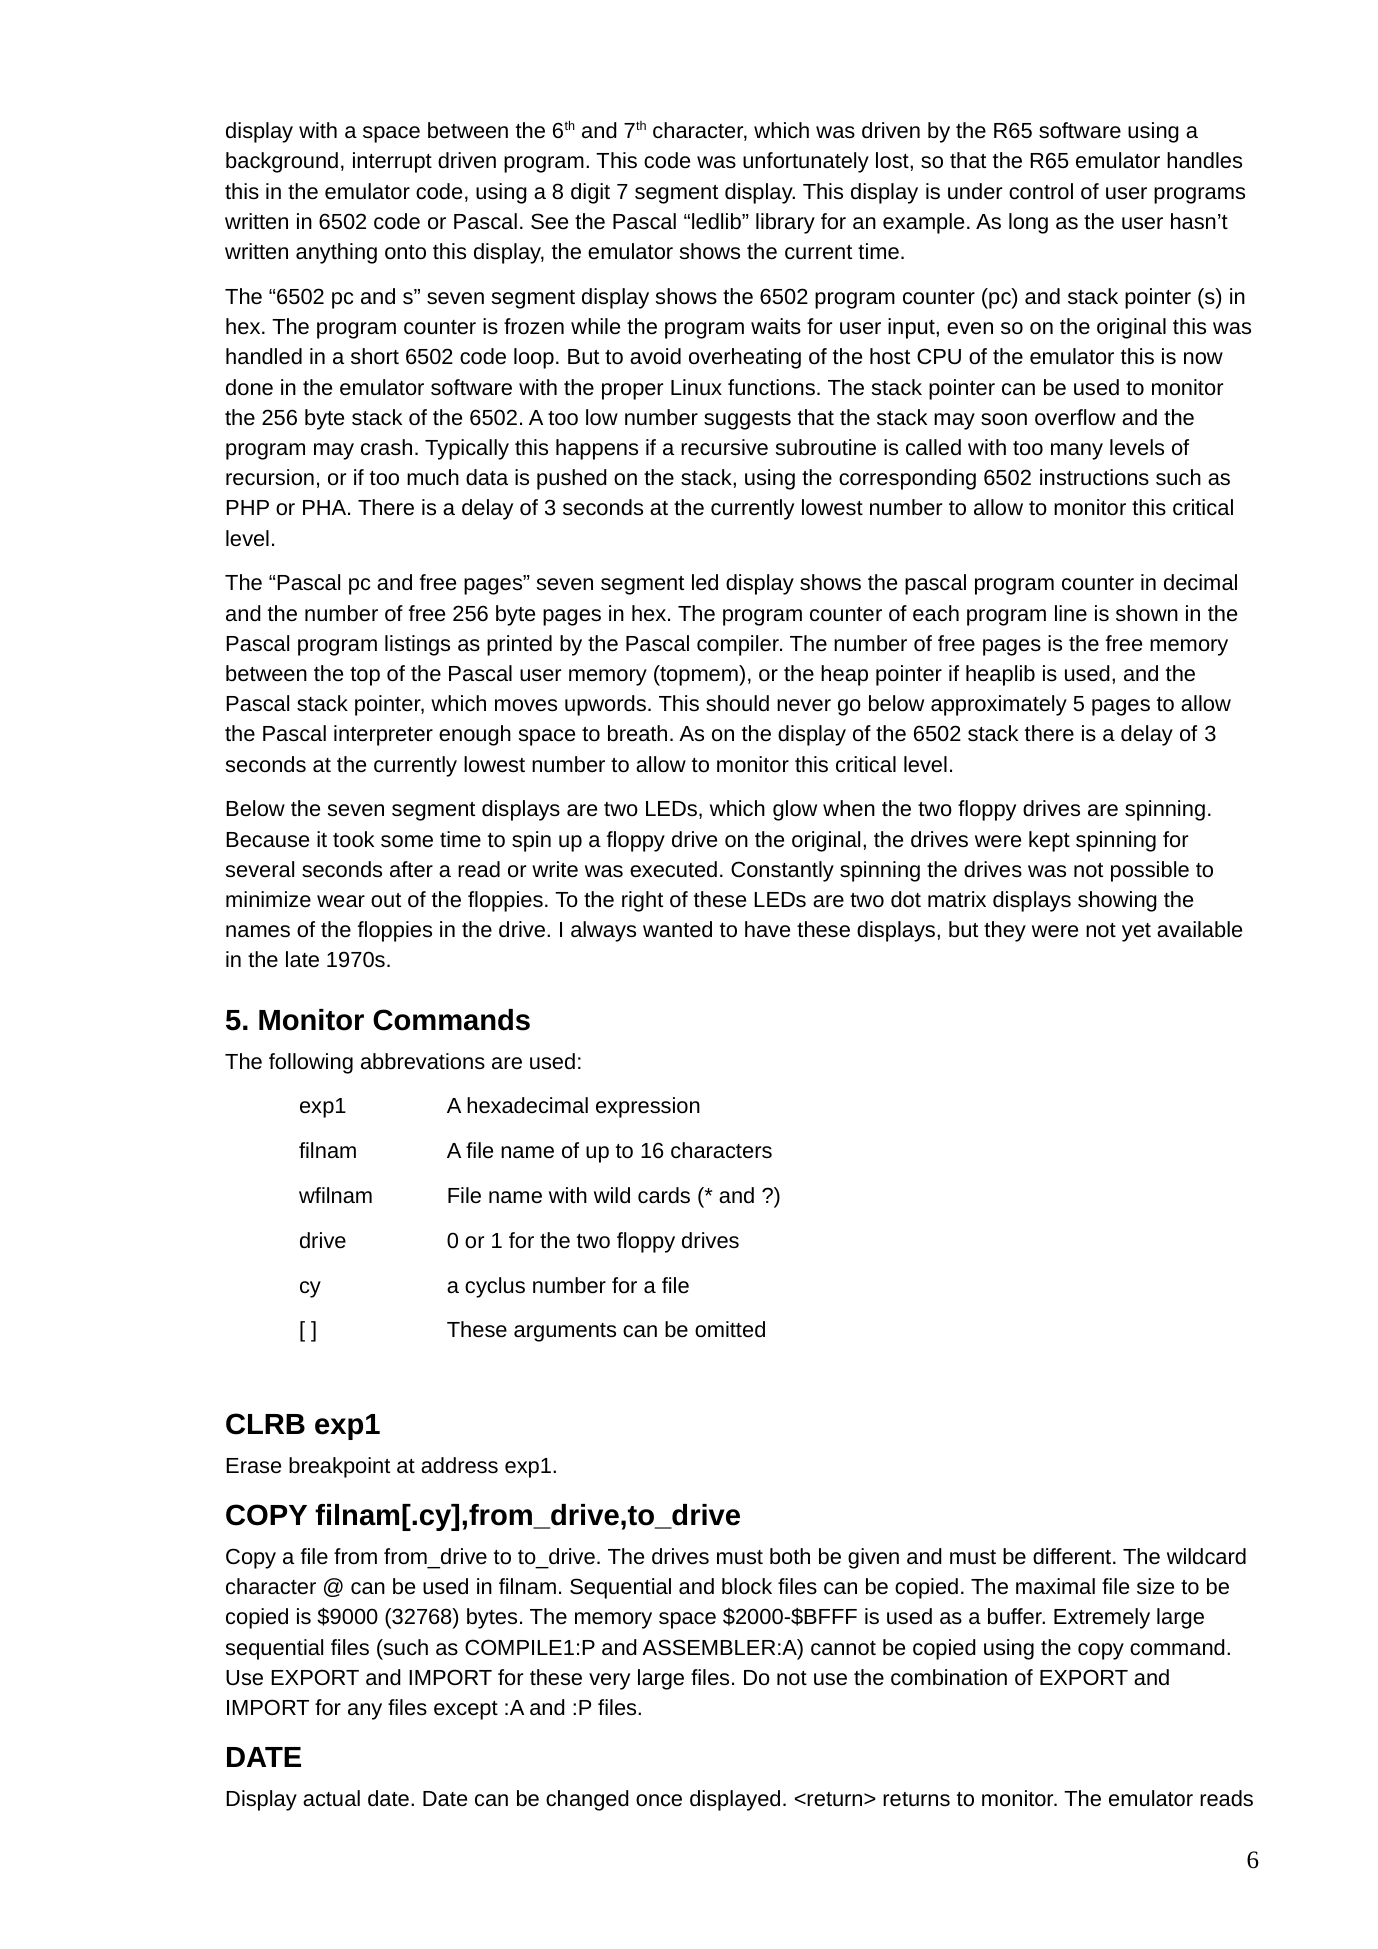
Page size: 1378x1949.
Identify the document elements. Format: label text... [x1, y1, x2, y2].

subtitle COPY filnam[.cy],from_drive,to_drive [225, 1498, 1259, 1531]
text [ ] These arguments can be omitted [225, 1317, 1259, 1342]
subtitle 5. Monitor Commands [225, 1002, 1259, 1036]
text Display actual date. Date can be changed once displayed. <return> returns to monitor. The emulator reads [225, 1786, 1259, 1811]
text exp1 A hexadecimal expression [225, 1093, 1259, 1118]
text display with a space between the 6th and 7th character, which was driven by the R65 software using a background, interrupt driven program. This code was unfortunately lost, so that the R65 emulator handles this in the emulator code, using a 8 digit 7 segment display. This display is under control of user programs written in 6502 code or Pascal. See the Pascal “ledlib” library for an example. As long as the user hasn’t written anything onto this display, the emulator shows the current time. [225, 118, 1259, 264]
text filnam A file name of up to 16 characters [225, 1138, 1259, 1163]
text Copy a file from from_drive to to_drive. The drives must both be given and must be different. The wildcard character @ can be used in filnam. Sequential and block files can be copied. The maximal file size to be copied is $9000 (32768) bytes. The memory space $2000-$BFFF is used as a buffer. Extremely large sequential files (such as COMPILE1:P and ASSEMBLER:A) cannot be copied using the copy command. Use EXPORT and IMPORT for these very large files. Do not use the combination of EXPORT and IMPORT for any files except :A and :P files. [225, 1544, 1259, 1720]
subtitle DATE [225, 1739, 1259, 1773]
text Erase breakpoint at address exp1. [225, 1453, 1259, 1478]
text The “6502 pc and s” seven segment display shows the 6502 program counter (pc) and stack pointer (s) in hex. The program counter is frozen while the program waits for user input, even so on the original this was handled in a short 6502 code loop. But to avoid overheating of the host CPU of the emulator this is now done in the emulator software with the proper Linux functions. The stack pointer can be used to monitor the 256 byte stack of the 6502. A too low number suggests that the stack may soon overflow and the program may crash. Typically this happens if a recursive subroutine is called with too many levels of recursion, or if too much data is pushed on the stack, using the corresponding 6502 instructions such as PHP or PHA. There is a delay of 3 seconds at the currently lowest number to allow to monitor this critical level. [225, 284, 1259, 551]
text wfilnam File name with wild cards (* and ?) [225, 1183, 1259, 1208]
text cy a cyclus number for a file [225, 1272, 1259, 1298]
text The following abbrevations are used: [225, 1048, 1259, 1074]
subtitle CLRB exp1 [225, 1407, 1259, 1440]
text The “Pascal pc and free pages” seven segment led display shows the pascal program counter in decimal and the number of free 256 byte pages in hex. The program counter of each program line is shown in the Pascal program listings as printed by the Pascal compiler. The number of free pages is the free memory between the top of the Pascal user memory (topmem), or the heap pointer if heaplib is used, and the Pascal stack pointer, which moves upwords. This should never go below approximately 5 pages to allow the Pascal interpreter enough space to breath. As on the display of the 6502 stack there is a delay of 3 seconds at the currently lowest number to allow to monitor this critical level. [225, 570, 1259, 777]
text drive 0 or 1 for the two floppy drives [225, 1228, 1259, 1253]
text Below the seven segment displays are two LEDs, which glow when the two floppy drives are spinning. Because it took some time to spin up a floppy drive on the original, the drives were kept spinning for several seconds after a read or write was executed. Constantly spinning the drives was not possible to minimize wear out of the floppies. To the right of these LEDs are two dot matrix displays showing the names of the floppies in the drive. I always wanted to have these displays, but they were not yet available in the late 1970s. [225, 796, 1259, 972]
